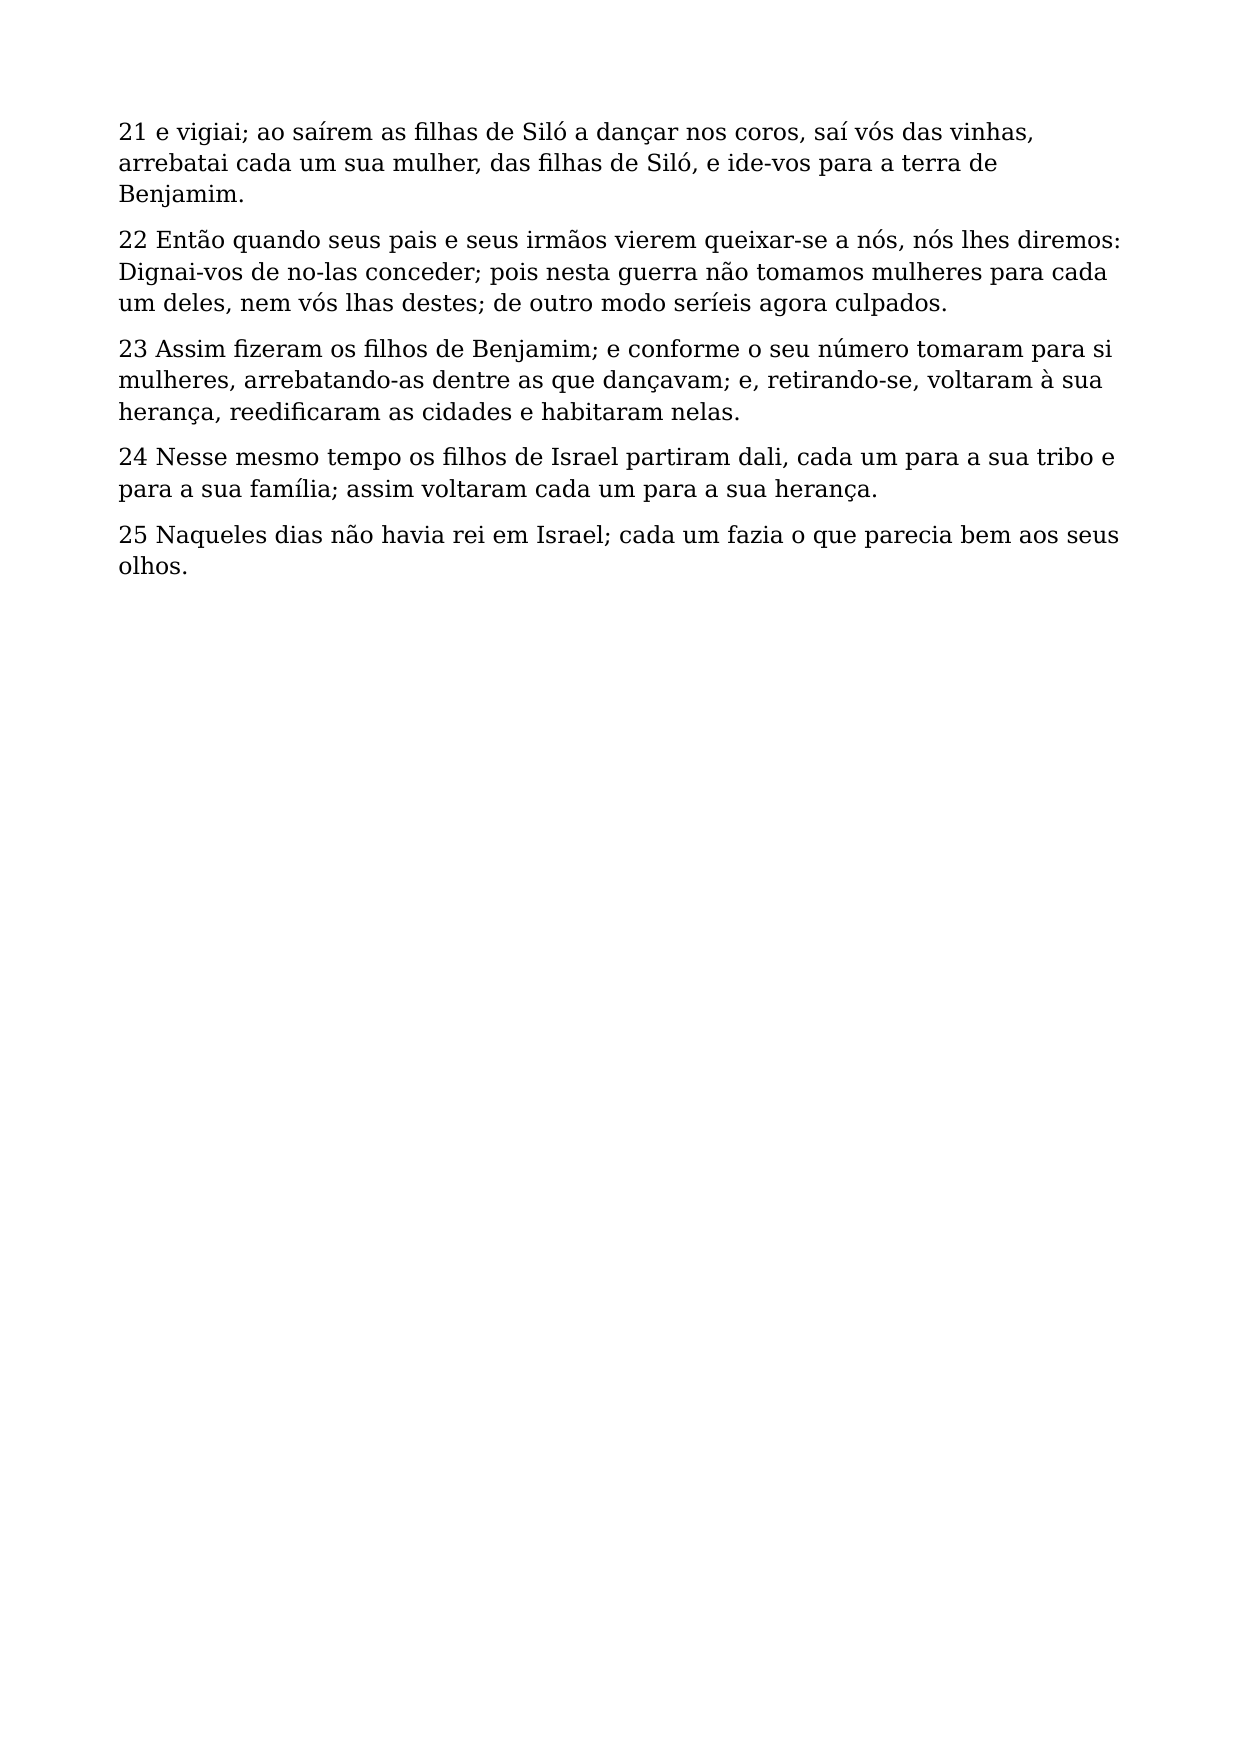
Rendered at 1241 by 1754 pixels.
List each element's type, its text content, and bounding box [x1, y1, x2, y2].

text 21 e vigiai; ao saírem as filhas de Siló a dançar nos coros, saí vós das vinhas, arrebatai cada um sua mulher, das filhas de Siló, e ide-vos para a terra de Benjamim. [118, 118, 1122, 208]
text 25 Naqueles dias não havia rei em Israel; cada um fazia o que parecia bem aos seus olhos. [118, 521, 1122, 580]
text 23 Assim fizeram os filhos de Benjamim; e conforme o seu número tomaram para si mulheres, arrebatando-as dentre as que dançavam; e, retirando-se, voltaram à sua herança, reedificaram as cidades e habitaram nelas. [118, 335, 1122, 425]
text 22 Então quando seus pais e seus irmãos vierem queixar-se a nós, nós lhes diremos: Dignai-vos de no-las conceder; pois nesta guerra não tomamos mulheres para cada um deles, nem vós lhas destes; de outro modo seríeis agora culpados. [118, 227, 1122, 317]
text 24 Nesse mesmo tempo os filhos de Israel partiram dali, cada um para a sua tribo e para a sua família; assim voltaram cada um para a sua herança. [118, 444, 1122, 503]
